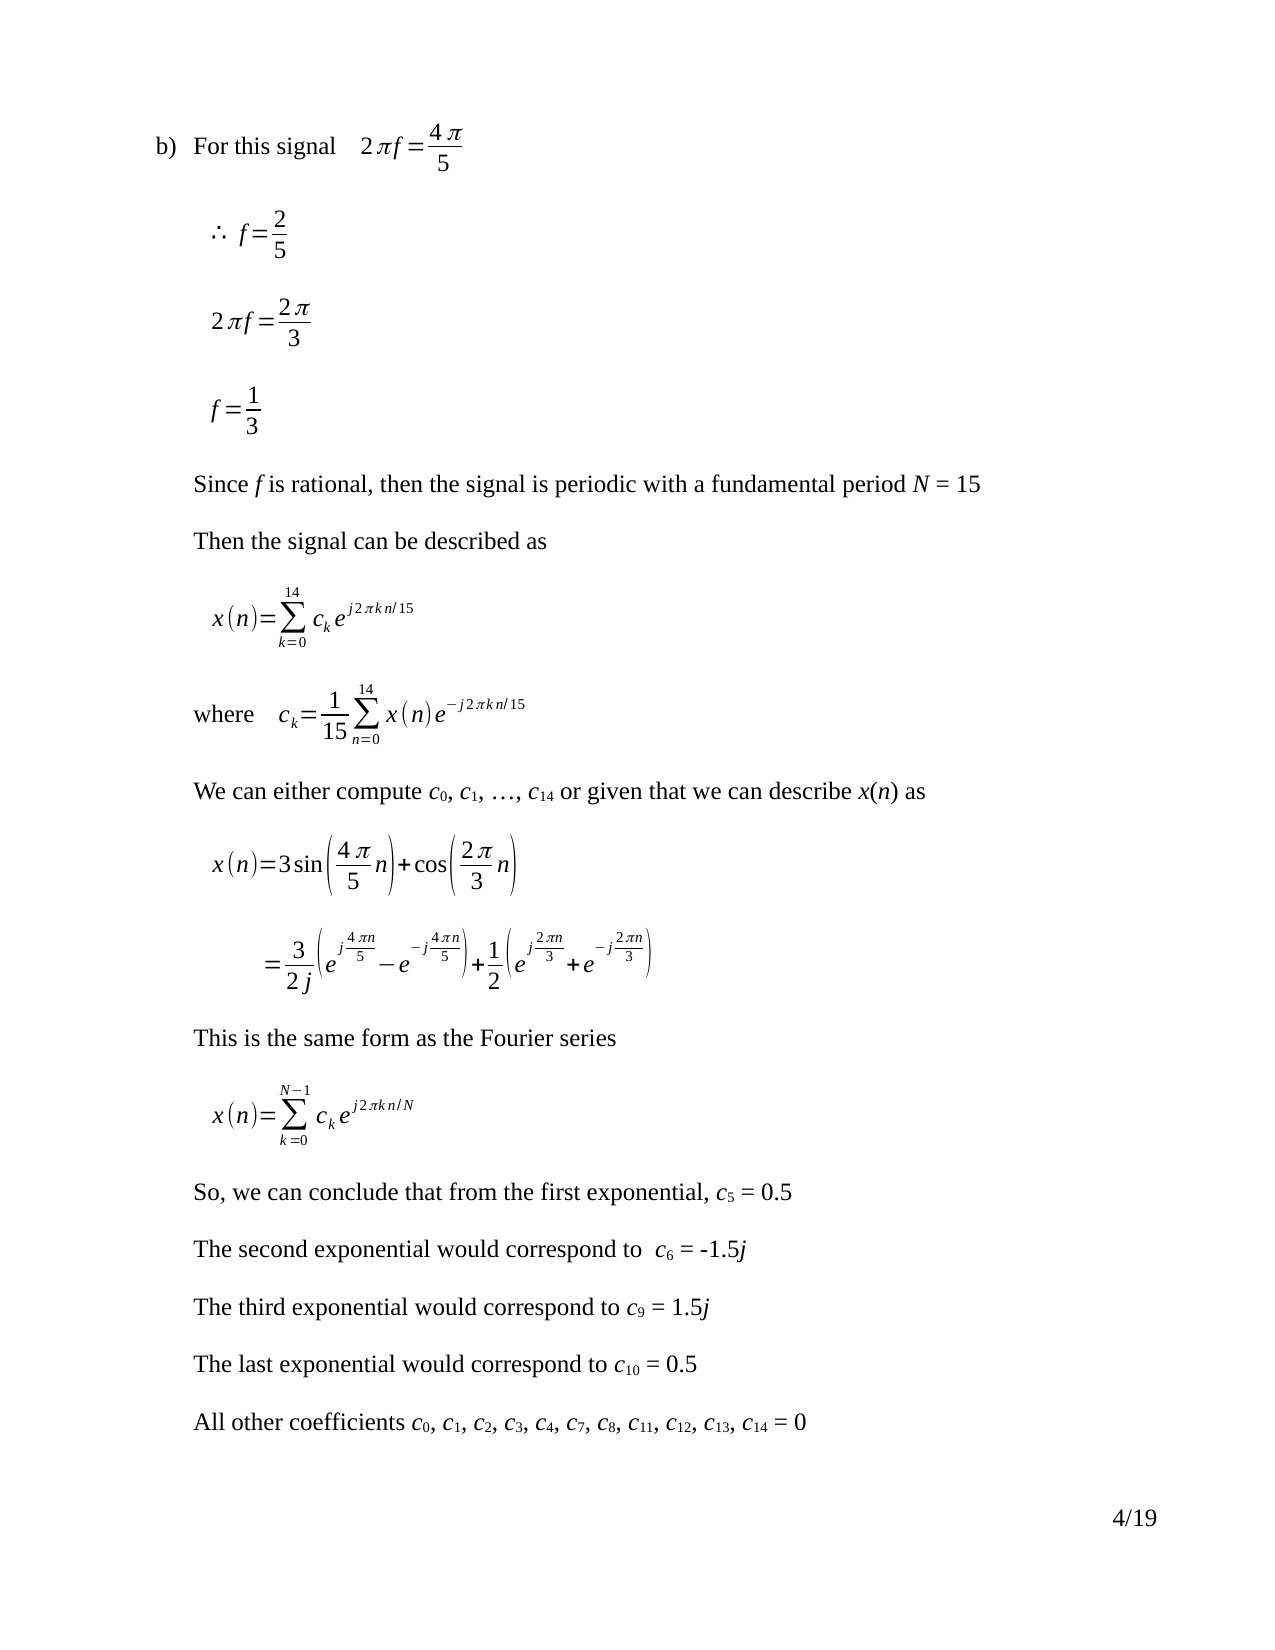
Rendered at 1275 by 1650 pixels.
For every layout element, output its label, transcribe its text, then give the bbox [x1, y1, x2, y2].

list We can either compute c0, c1, …, c14 or given that we can describe x(n) as [156, 776, 1157, 805]
list The third exponential would correspond to c9 = 1.5j [156, 1292, 1157, 1321]
list The last exponential would correspond to c10 = 0.5 [156, 1349, 1157, 1378]
list The second exponential would correspond to c6 = -1.5j [156, 1234, 1157, 1263]
list Since f is rational, then the signal is periodic with a fundamental period N = 15 [156, 469, 1157, 498]
list Then the signal can be described as [156, 526, 1157, 555]
list This is the same form as the Fourier series [156, 1023, 1157, 1052]
list For this signal [156, 118, 1157, 177]
list where [156, 680, 1157, 747]
list All other coefficients c0, c1, c2, c3, c4, c7, c8, c11, c12, c13, c14 = 0 [156, 1407, 1157, 1436]
list So, we can conclude that from the first exponential, c5 = 0.5 [156, 1177, 1157, 1206]
